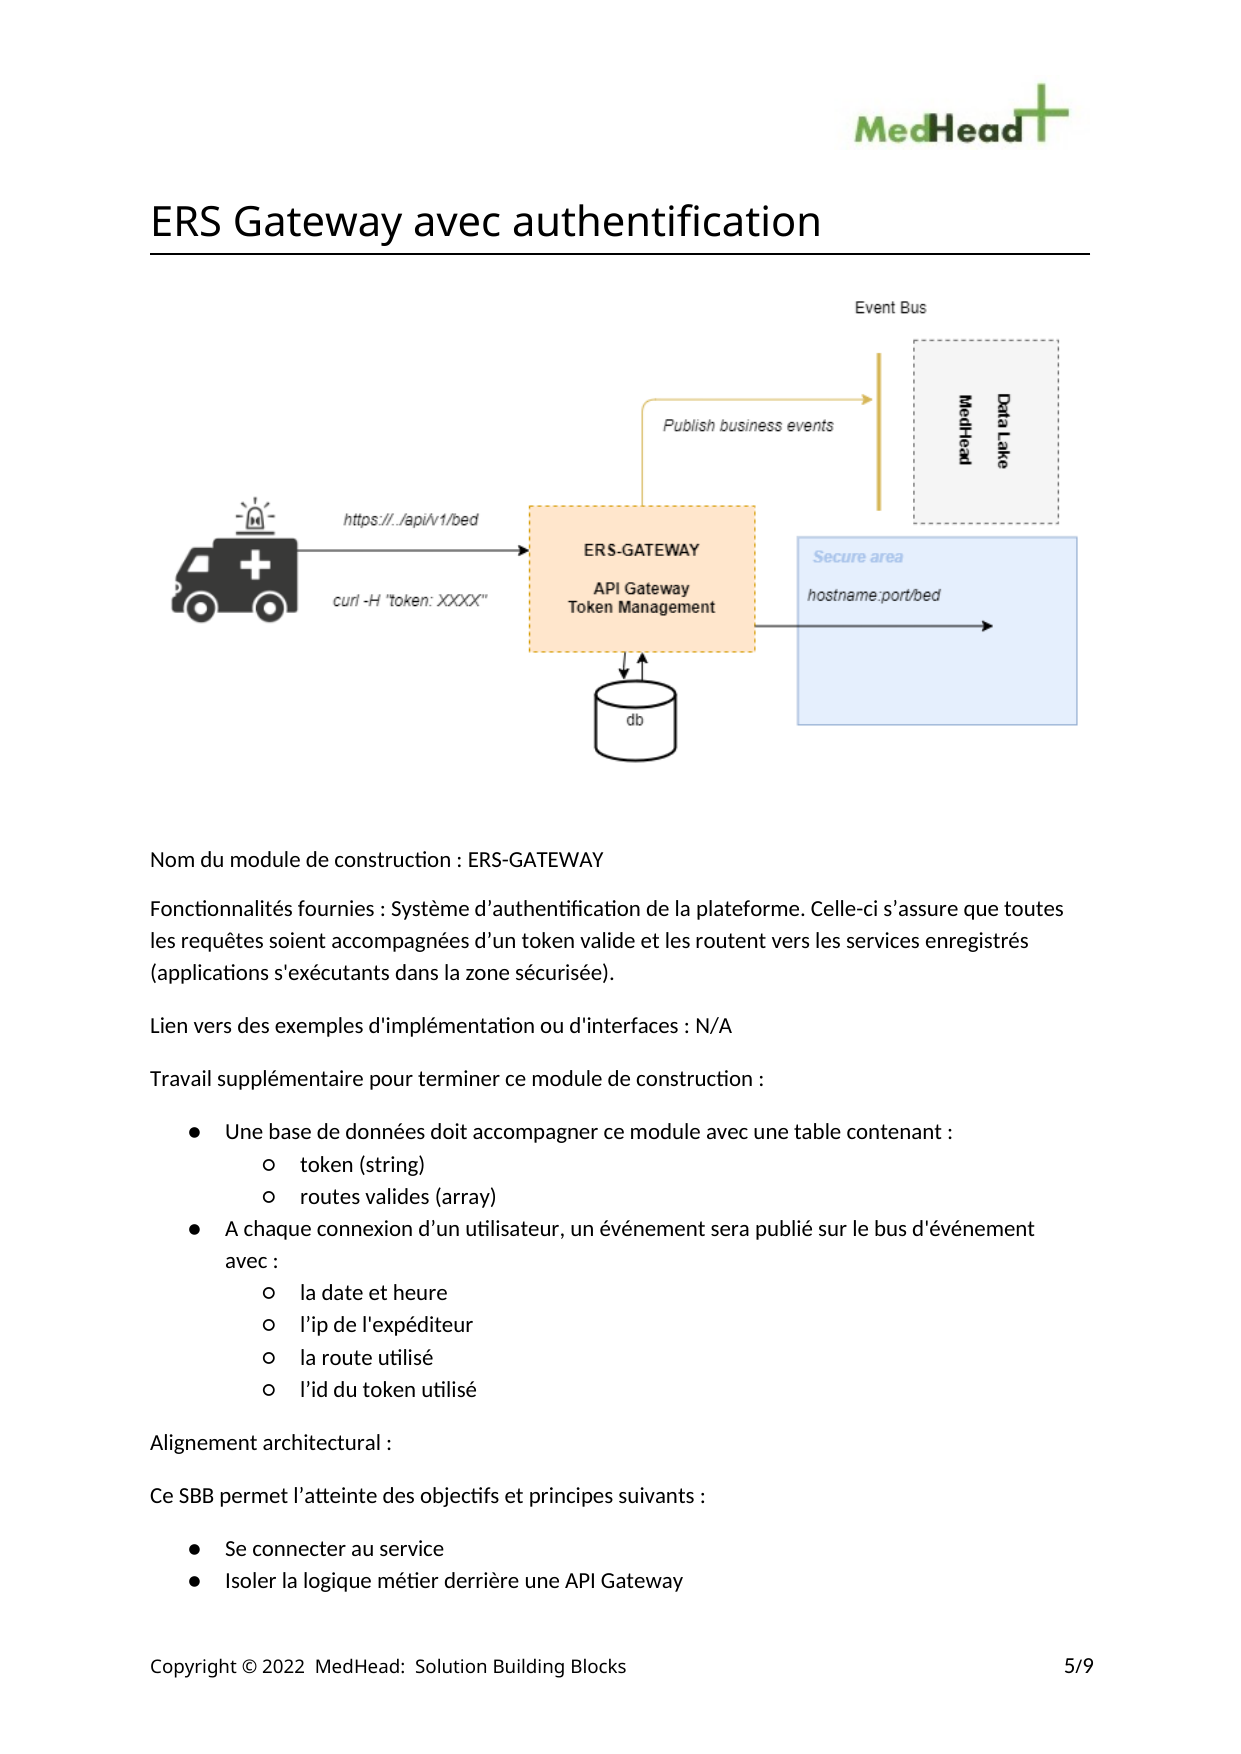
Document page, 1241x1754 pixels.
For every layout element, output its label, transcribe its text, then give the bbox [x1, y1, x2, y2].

list la date et heure [262, 1278, 1090, 1306]
list l’ip de l'expéditeur [262, 1311, 1090, 1339]
subtitle ERS Gateway avec authentification [150, 192, 1090, 253]
text Ce SBB permet l’atteinte des objectifs et principes suivants : [150, 1481, 1090, 1509]
list Isoler la logique métier derrière une API Gateway [187, 1566, 1090, 1594]
list routes valides (array) [262, 1182, 1090, 1210]
list Une base de données doit accompagner ce module avec une table contenant : [187, 1117, 1090, 1146]
picture [834, 75, 1091, 150]
list A chaque connexion d’un utilisateur, un événement sera publié sur le bus d'événement avec : [187, 1214, 1090, 1274]
list token (string) [262, 1150, 1090, 1178]
list Se connecter au service [187, 1534, 1090, 1562]
text Nom du module de construction : ERS-GATEWAY [150, 845, 1090, 873]
text Travail supplémentaire pour terminer ce module de construction : [150, 1064, 1090, 1092]
picture [150, 275, 1091, 776]
text Lien vers des exemples d'implémentation ou d'interfaces : N/A [150, 1011, 1090, 1039]
text Fonctionnalités fournies : Système d’authentification de la plateforme. Celle-ci s’assure que toutes les requêtes soient accompagnées d’un token valide et les routent vers les services enregistrés (applications s'exécutants dans la zone sécurisée). [150, 894, 1090, 986]
text Alignement architectural : [150, 1428, 1090, 1456]
list l’id du token utilisé [262, 1375, 1090, 1403]
list la route utilisé [262, 1343, 1090, 1371]
